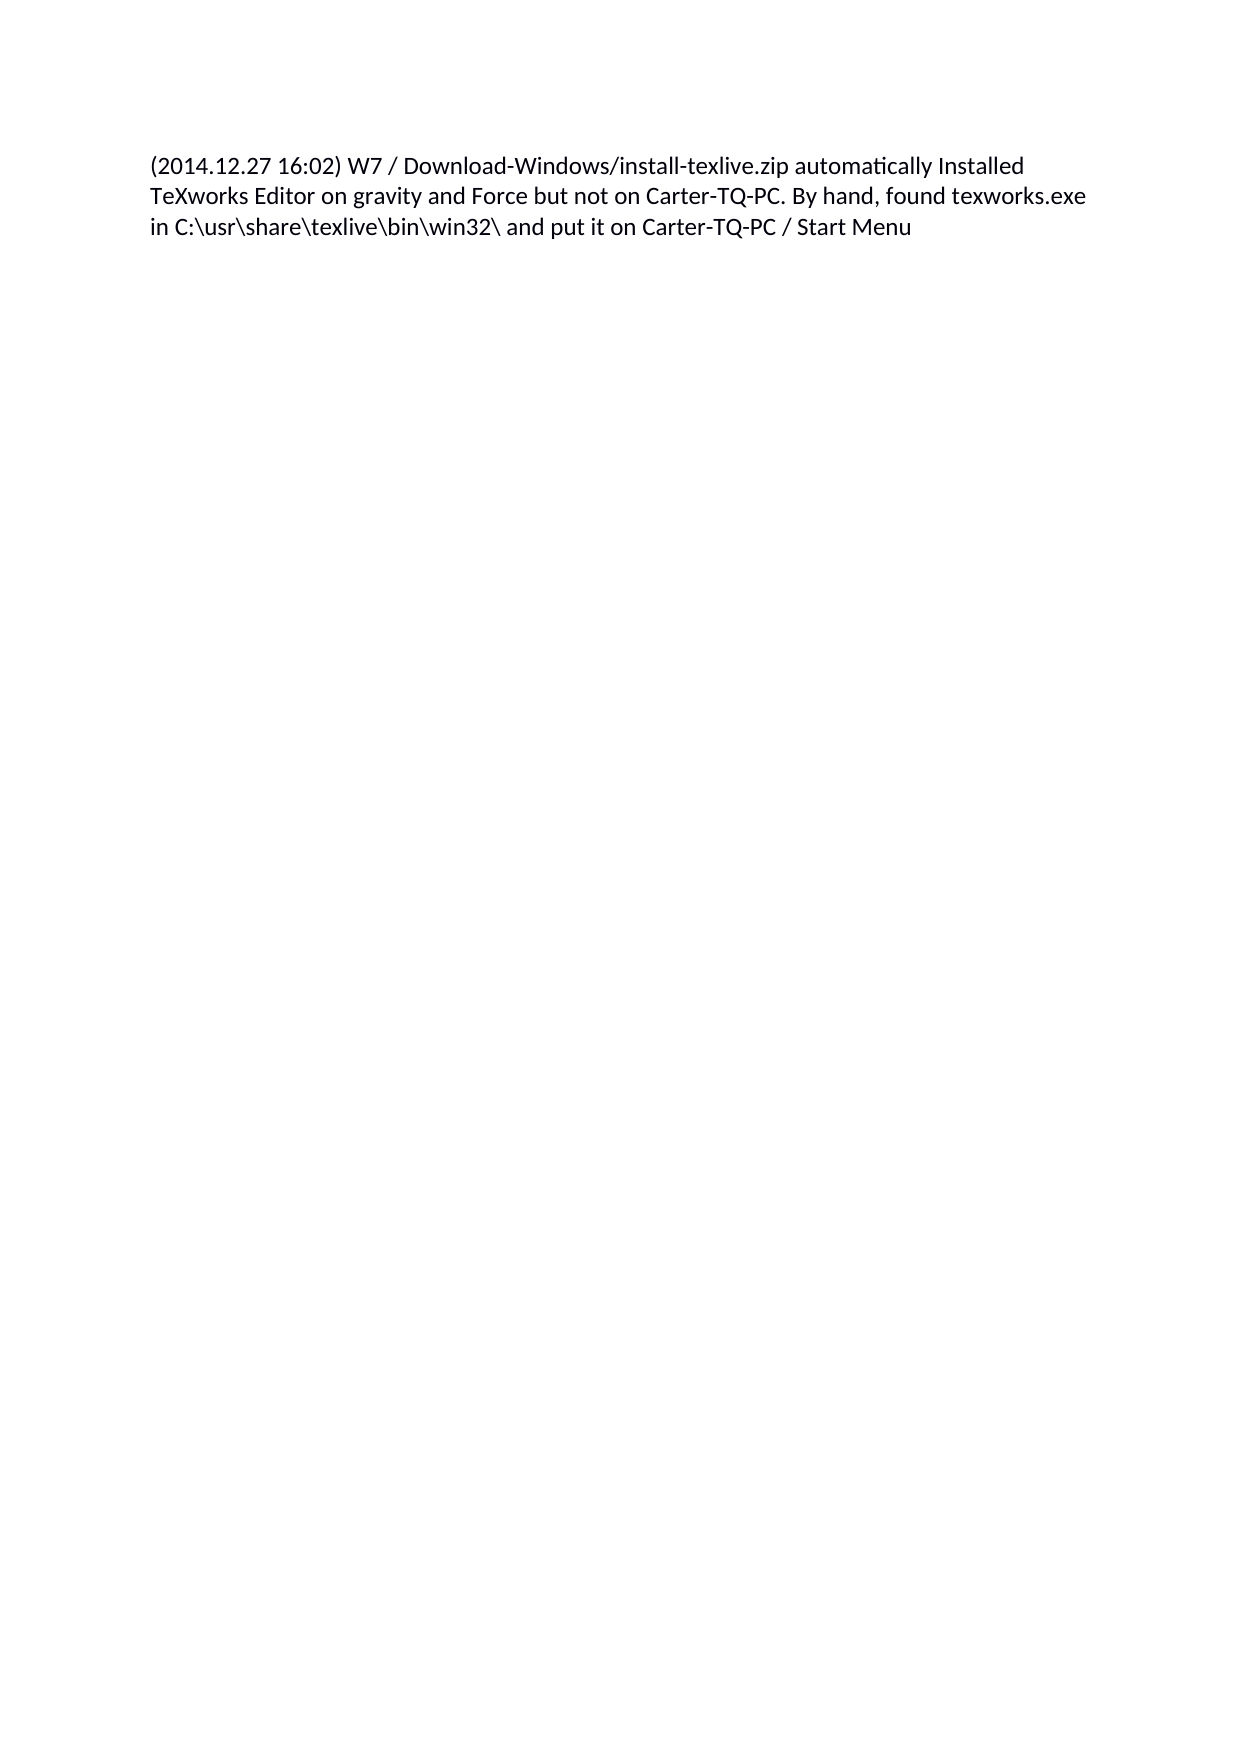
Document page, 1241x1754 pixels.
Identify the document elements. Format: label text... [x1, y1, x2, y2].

text (2014.12.27 16:02) W7 / Download-Windows/install-texlive.zip automatically Installed TeXworks Editor on gravity and Force but not on Carter-TQ-PC. By hand, found texworks.exe in C:\usr\share\texlive\bin\win32\ and put it on Carter-TQ-PC / Start Menu [150, 150, 1090, 242]
